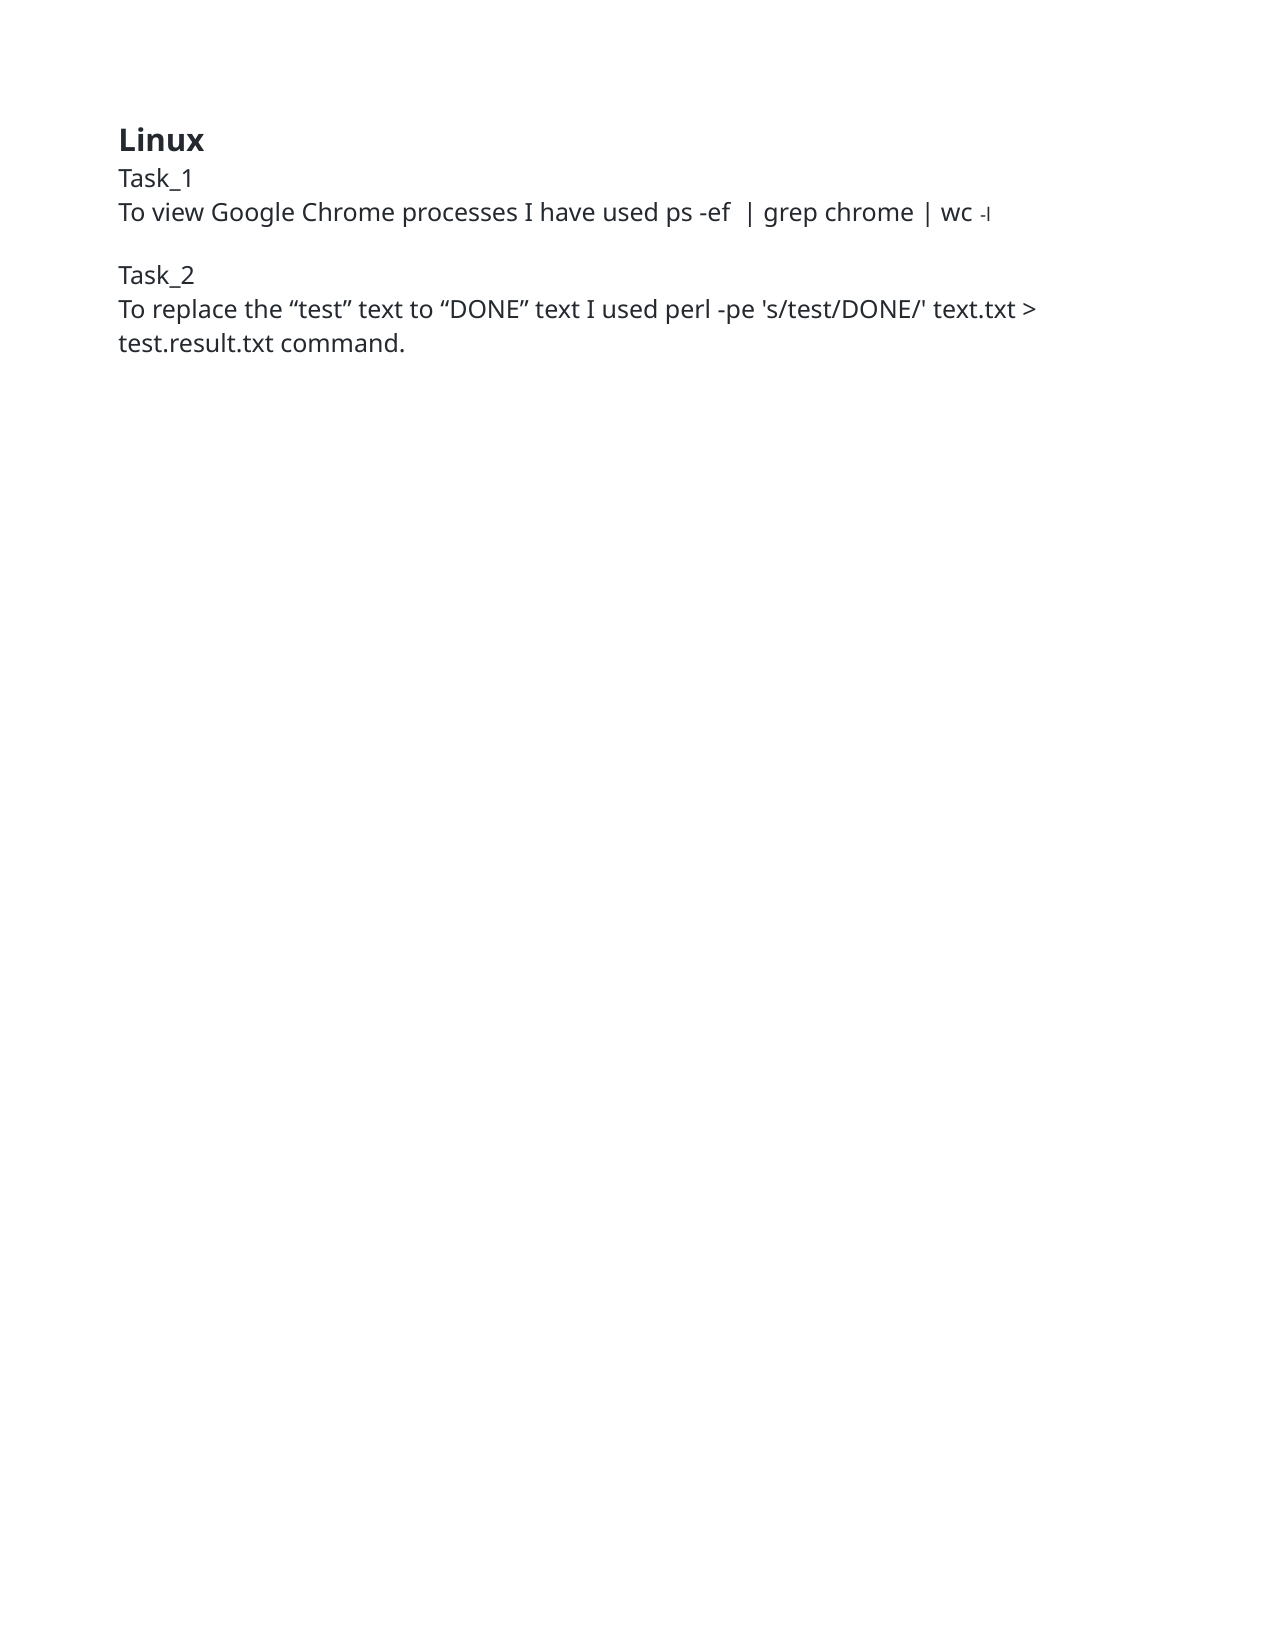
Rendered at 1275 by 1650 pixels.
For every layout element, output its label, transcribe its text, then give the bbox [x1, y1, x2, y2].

text Task_1 [118, 161, 1157, 195]
text To view Google Chrome processes I have used ps -ef | grep chrome | wc -l [118, 195, 1157, 229]
text To replace the “test” text to “DONE” text I used perl -pe 's/test/DONE/' text.txt > test.result.txt command. [118, 292, 1157, 360]
text Linux [118, 118, 1157, 161]
text Task_2 [118, 258, 1157, 292]
